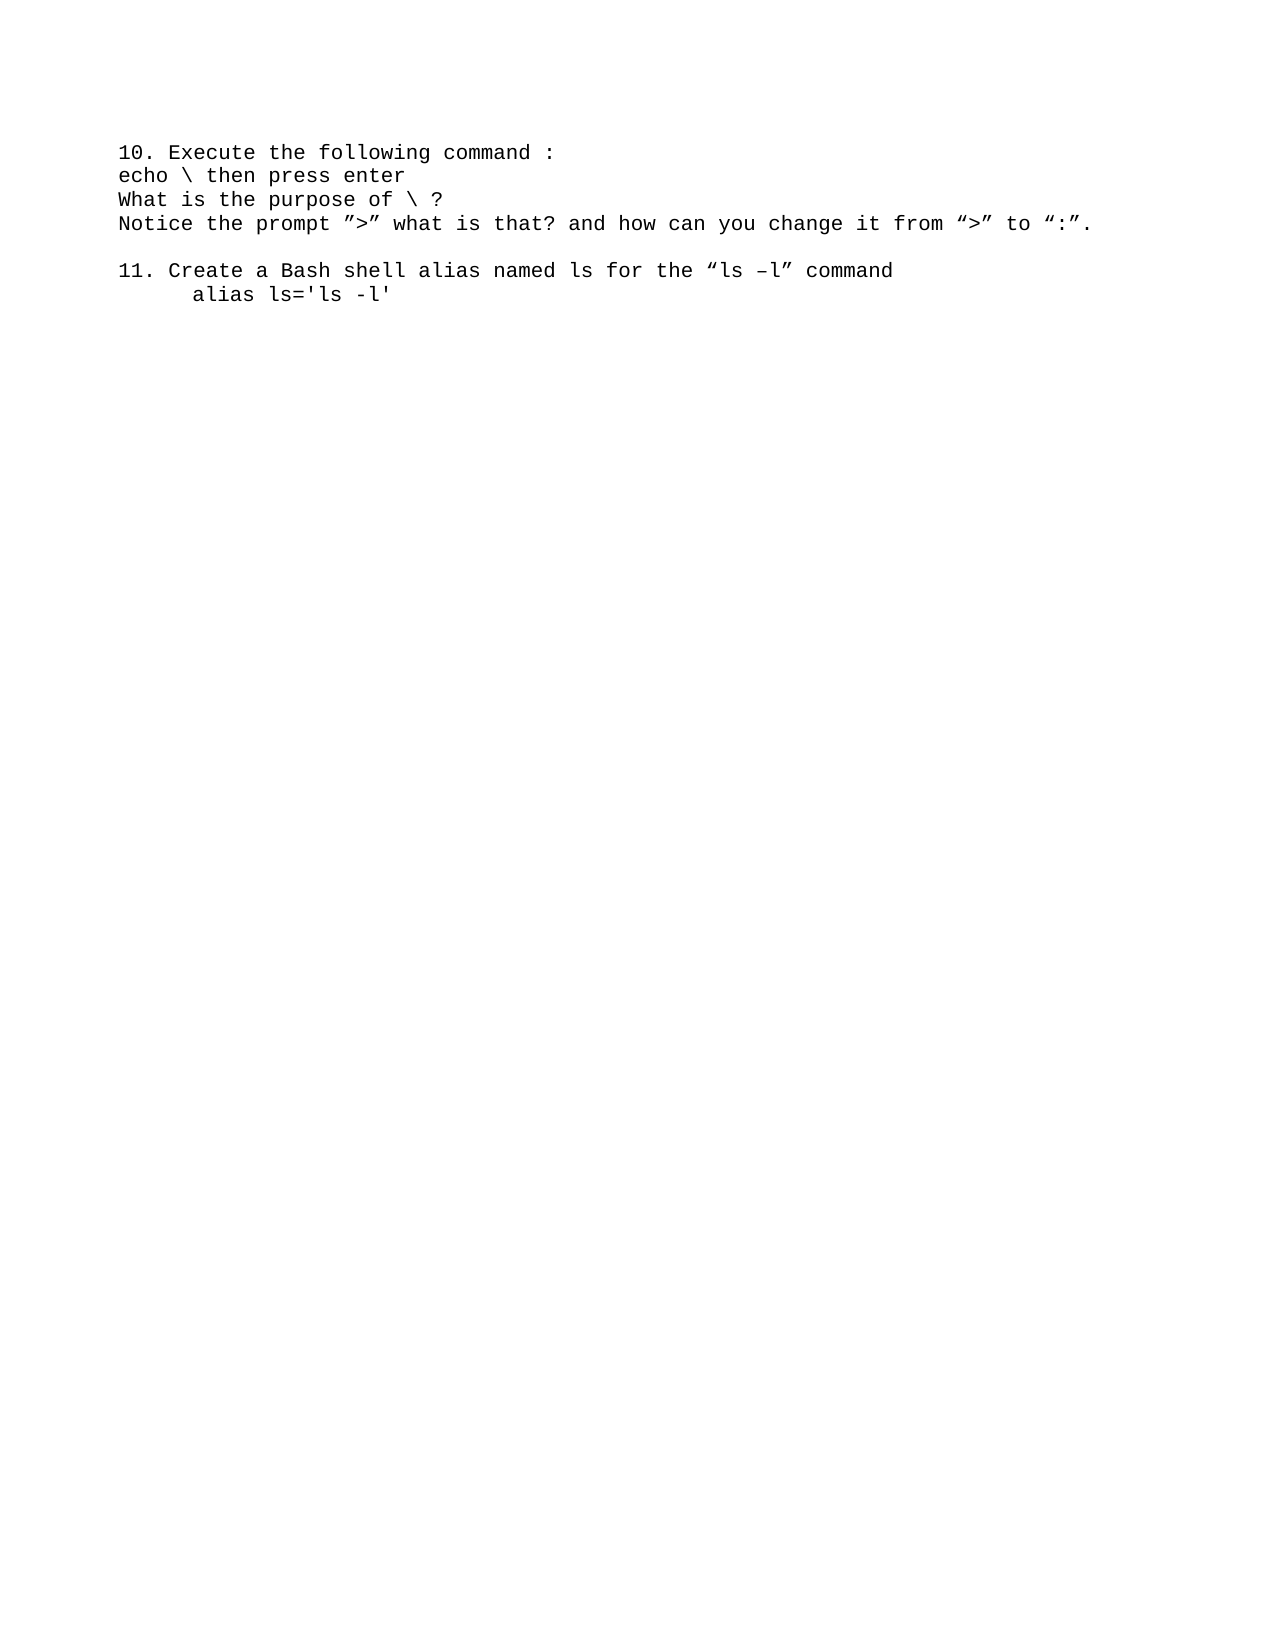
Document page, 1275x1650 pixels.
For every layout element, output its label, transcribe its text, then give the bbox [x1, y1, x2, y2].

text 10. Execute the following command : [118, 142, 1157, 165]
text What is the purpose of \ ? [118, 189, 1157, 213]
text alias ls='ls -l' [118, 284, 1157, 307]
text Notice the prompt ”>” what is that? and how can you change it from “>” to “:”. [118, 213, 1157, 236]
text 11. Create a Bash shell alias named ls for the “ls –l” command [118, 260, 1157, 284]
text echo \ then press enter [118, 165, 1157, 189]
